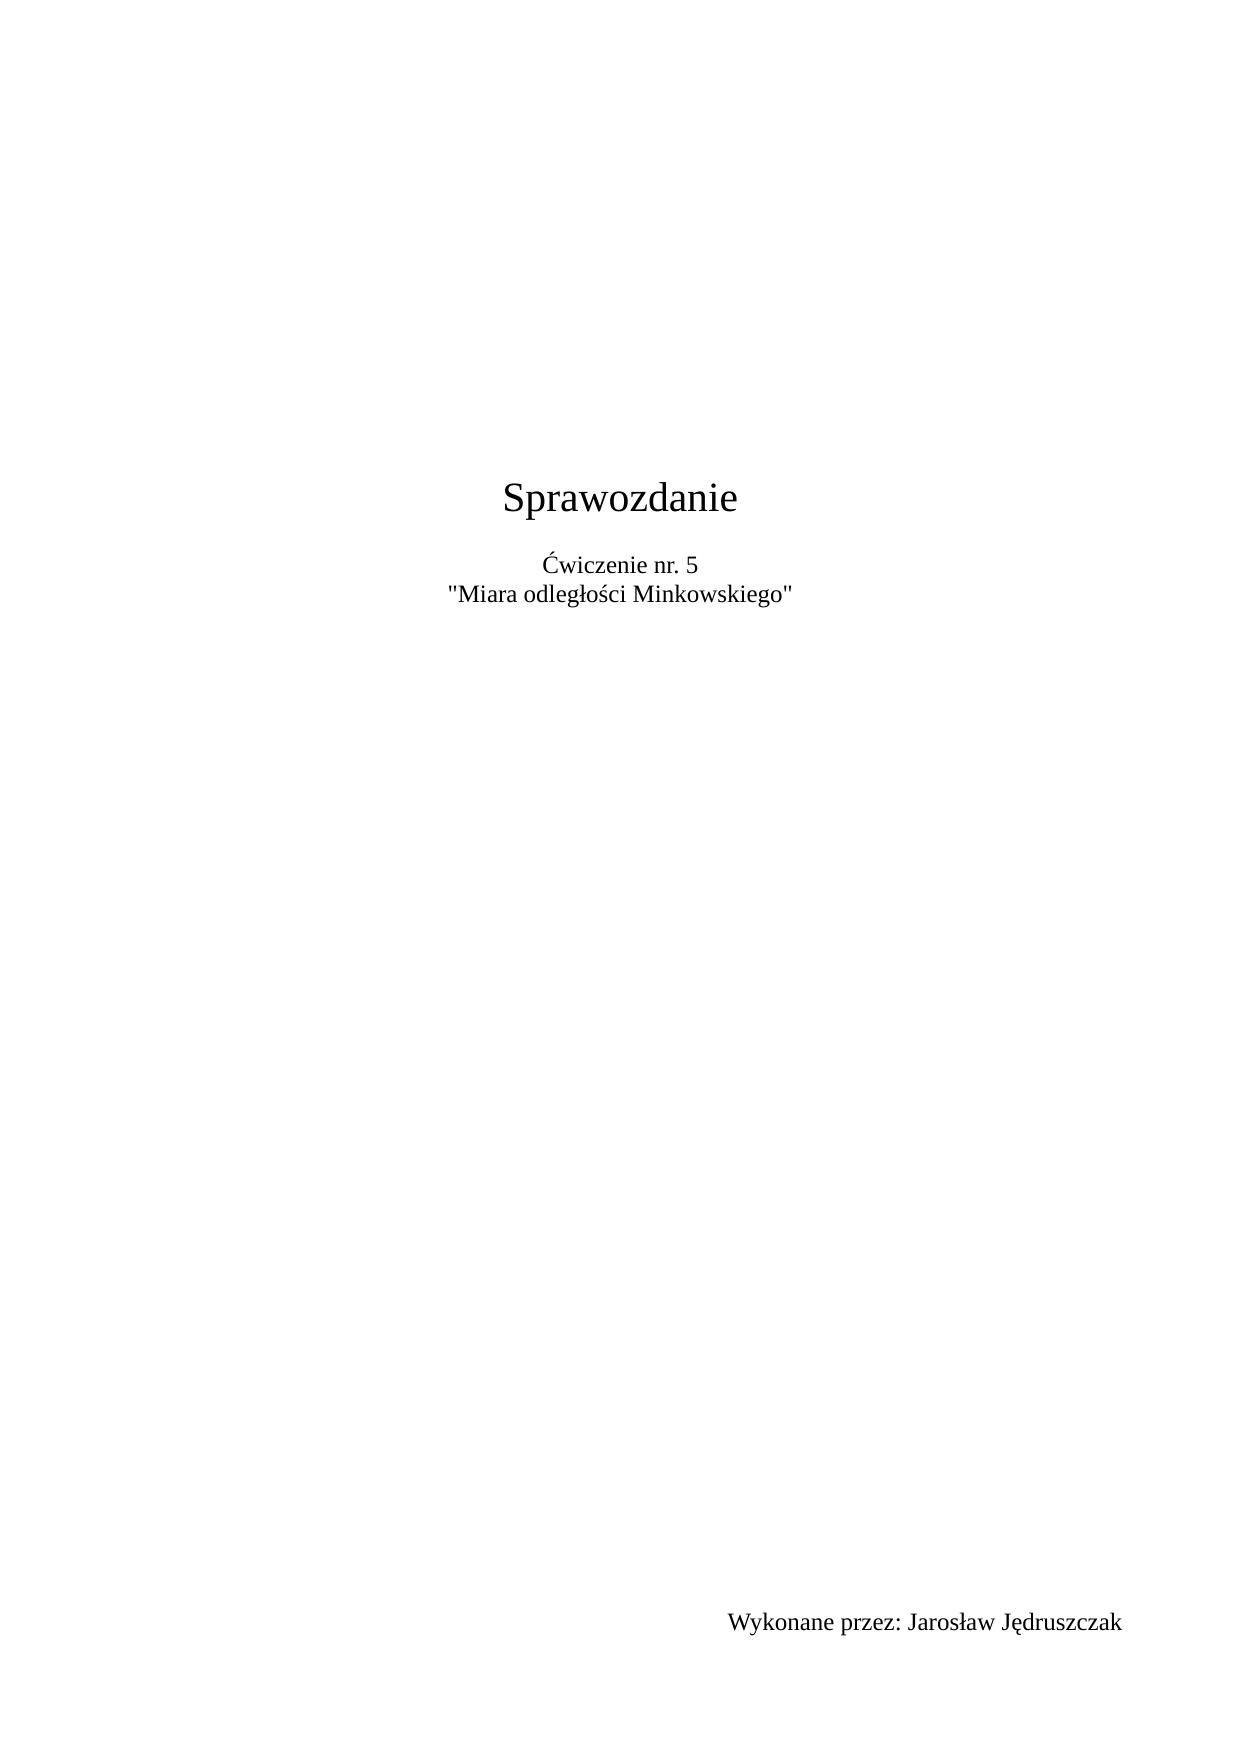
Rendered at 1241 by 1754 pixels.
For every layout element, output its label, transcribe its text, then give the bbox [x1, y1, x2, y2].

text "Miara odległości Minkowskiego" [118, 579, 1122, 607]
text Ćwiczenie nr. 5 [118, 550, 1122, 579]
text Sprawozdanie [118, 472, 1122, 520]
